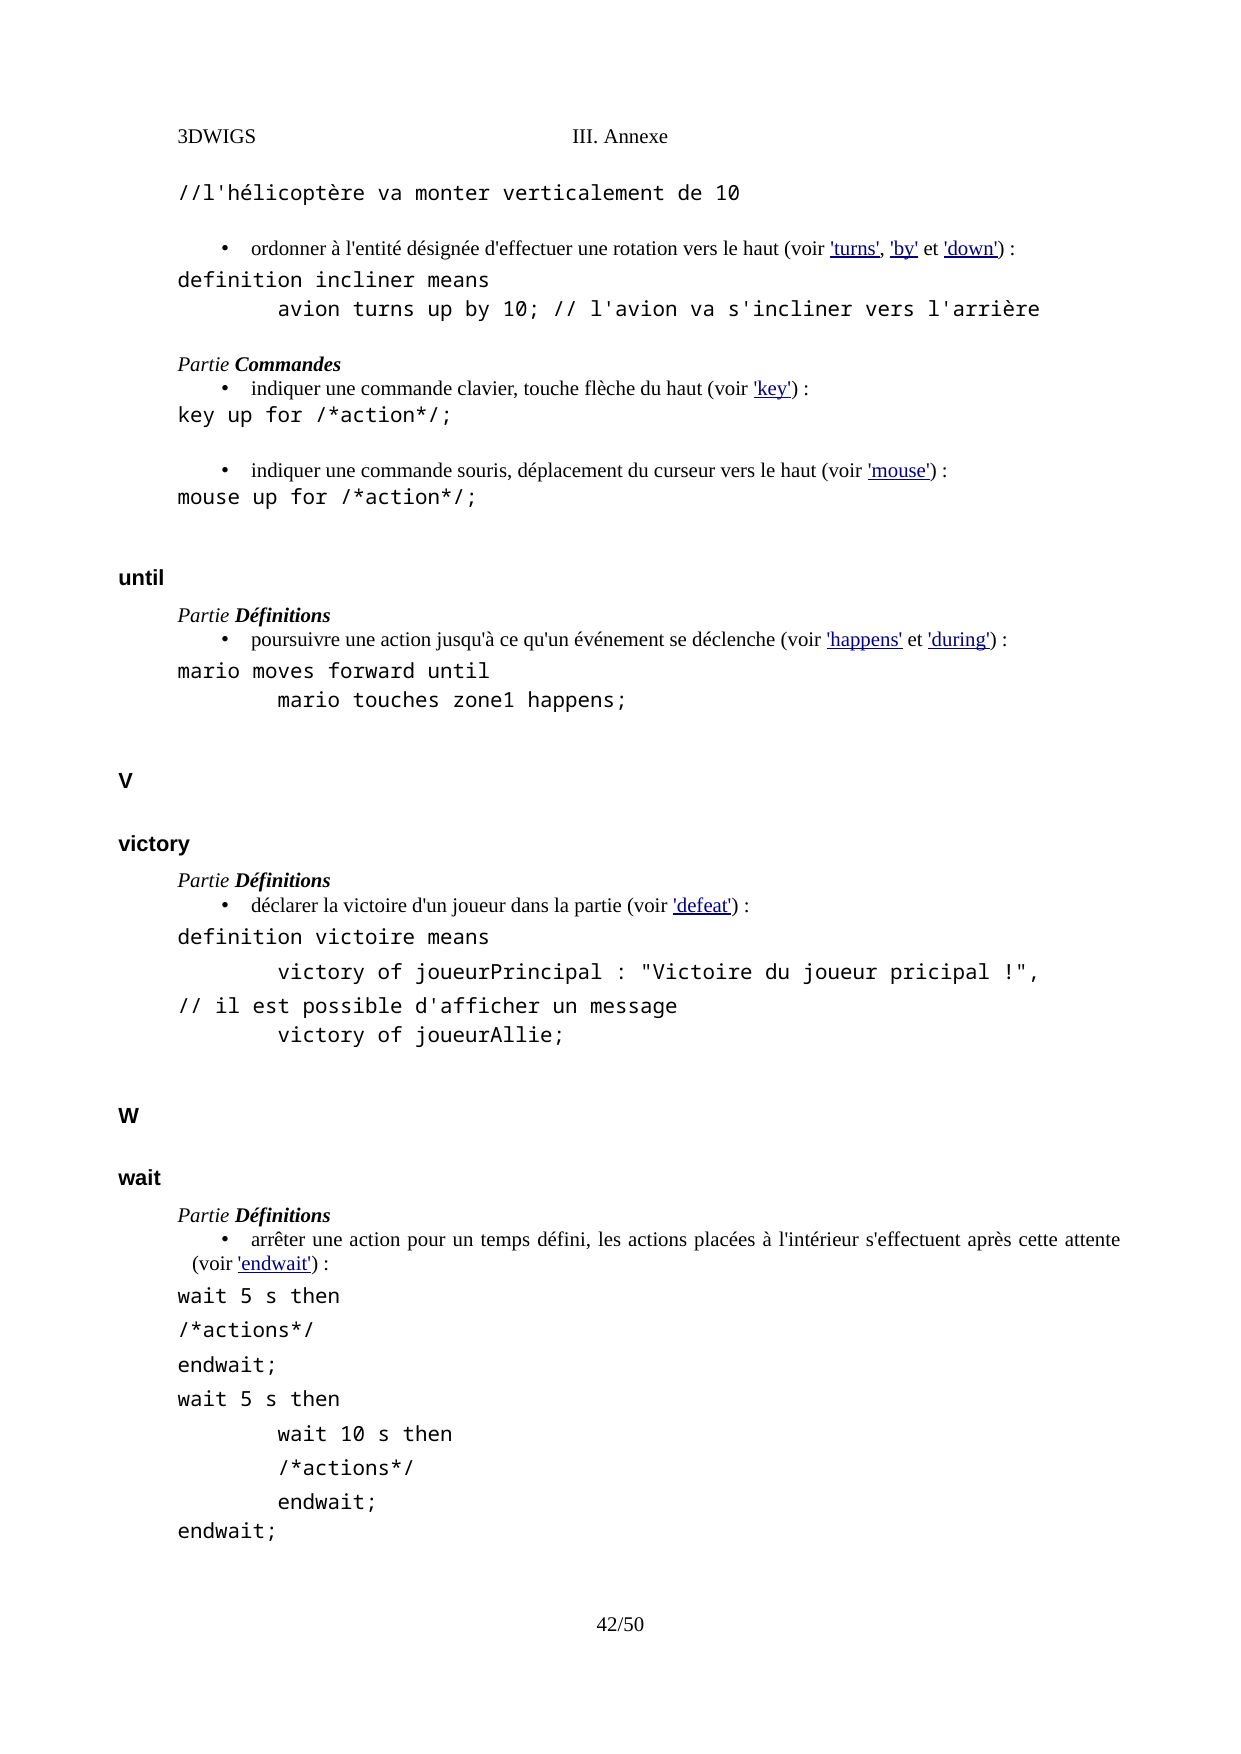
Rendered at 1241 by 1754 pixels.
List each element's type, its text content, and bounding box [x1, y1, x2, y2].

subtitle W [118, 1103, 1122, 1128]
text Partie Définitions [118, 868, 1122, 892]
subtitle wait [118, 1165, 1122, 1191]
text wait 5 s then [118, 1384, 1122, 1413]
text Partie Définitions [118, 603, 1122, 627]
text key up for /*action*/; [118, 400, 1122, 428]
text victory of joueurPrincipal : "Victoire du joueur pricipal !", [118, 957, 1122, 985]
text // il est possible d'afficher un message [118, 991, 1122, 1020]
text definition victoire means [118, 922, 1122, 951]
text mouse up for /*action*/; [118, 482, 1122, 510]
list arrêter une action pour un temps défini, les actions placées à l'intérieur s'effectuent après cette attente (voir 'endwait') : [162, 1227, 1122, 1275]
text avion turns up by 10; // l'avion va s'incliner vers l'arrière [118, 294, 1122, 322]
text wait 10 s then [118, 1419, 1122, 1447]
text //l'hélicoptère va monter verticalement de 10 [118, 178, 1122, 206]
text Partie Définitions [118, 1203, 1122, 1227]
list indiquer une commande souris, déplacement du curseur vers le haut (voir 'mouse') : [162, 458, 1122, 482]
text Partie Commandes [118, 352, 1122, 376]
text endwait; [118, 1487, 1122, 1516]
text victory of joueurAllie; [118, 1020, 1122, 1048]
list indiquer une commande clavier, touche flèche du haut (voir 'key') : [162, 376, 1122, 400]
text wait 5 s then [118, 1281, 1122, 1309]
subtitle until [118, 565, 1122, 590]
text endwait; [118, 1350, 1122, 1378]
text /*actions*/ [118, 1316, 1122, 1344]
list poursuivre une action jusqu'à ce qu'un événement se déclenche (voir 'happens' et 'during') : [162, 627, 1122, 651]
text definition incliner means [118, 266, 1122, 294]
list ordonner à l'entité désignée d'effectuer une rotation vers le haut (voir 'turns', 'by' et 'down') : [162, 236, 1122, 259]
text mario touches zone1 happens; [118, 685, 1122, 713]
text /*actions*/ [118, 1453, 1122, 1481]
subtitle V [118, 768, 1122, 793]
list déclarer la victoire d'un joueur dans la partie (voir 'defeat') : [162, 892, 1122, 917]
text mario moves forward until [118, 657, 1122, 685]
subtitle victory [118, 831, 1122, 856]
text endwait; [118, 1516, 1122, 1544]
